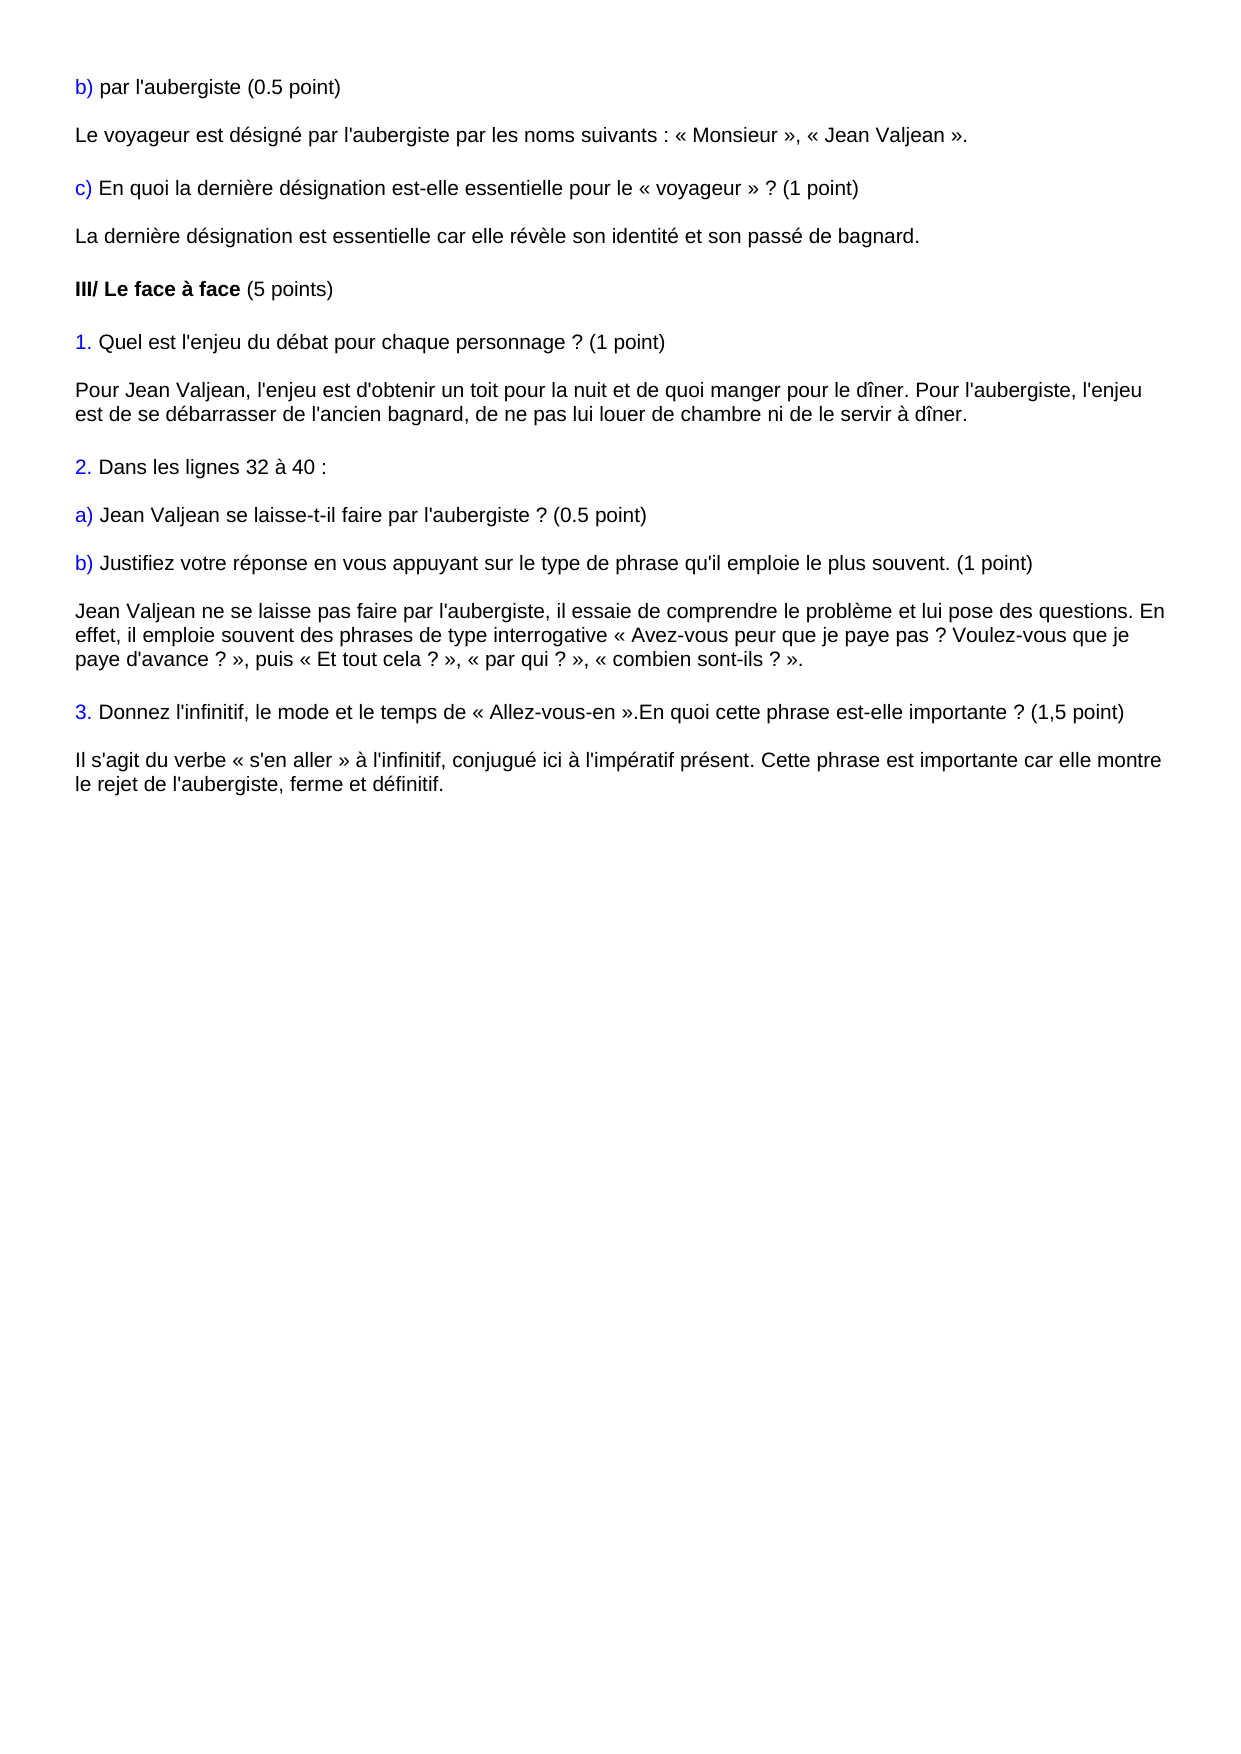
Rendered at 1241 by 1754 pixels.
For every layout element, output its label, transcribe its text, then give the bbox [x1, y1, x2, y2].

text b) par l'aubergiste (0.5 point) Le voyageur est désigné par l'aubergiste par les noms suivants : « Monsieur », « Jean Valjean ». [75, 75, 1165, 147]
text 1. Quel est l'enjeu du débat pour chaque personnage ? (1 point) Pour Jean Valjean, l'enjeu est d'obtenir un toit pour la nuit et de quoi manger pour le dîner. Pour l'aubergiste, l'enjeu est de se débarrasser de l'ancien bagnard, de ne pas lui louer de chambre ni de le servir à dîner. [75, 330, 1165, 426]
text 3. Donnez l'infinitif, le mode et le temps de « Allez-vous-en ».En quoi cette phrase est-elle importante ? (1,5 point) Il s'agit du verbe « s'en aller » à l'infinitif, conjugué ici à l'impératif présent. Cette phrase est importante car elle montre le rejet de l'aubergiste, ferme et définitif. [75, 700, 1165, 796]
text c) En quoi la dernière désignation est-elle essentielle pour le « voyageur » ? (1 point) La dernière désignation est essentielle car elle révèle son identité et son passé de bagnard. [75, 176, 1165, 248]
text 2. Dans les lignes 32 à 40 : a) Jean Valjean se laisse-t-il faire par l'aubergiste ? (0.5 point) b) Justifiez votre réponse en vous appuyant sur le type de phrase qu'il emploie le plus souvent. (1 point) Jean Valjean ne se laisse pas faire par l'aubergiste, il essaie de comprendre le problème et lui pose des questions. En effet, il emploie souvent des phrases de type interrogative « Avez-vous peur que je paye pas ? Voulez-vous que je paye d'avance ? », puis « Et tout cela ? », « par qui ? », « combien sont-ils ? ». [75, 455, 1165, 671]
text III/ Le face à face (5 points) [75, 277, 1165, 301]
